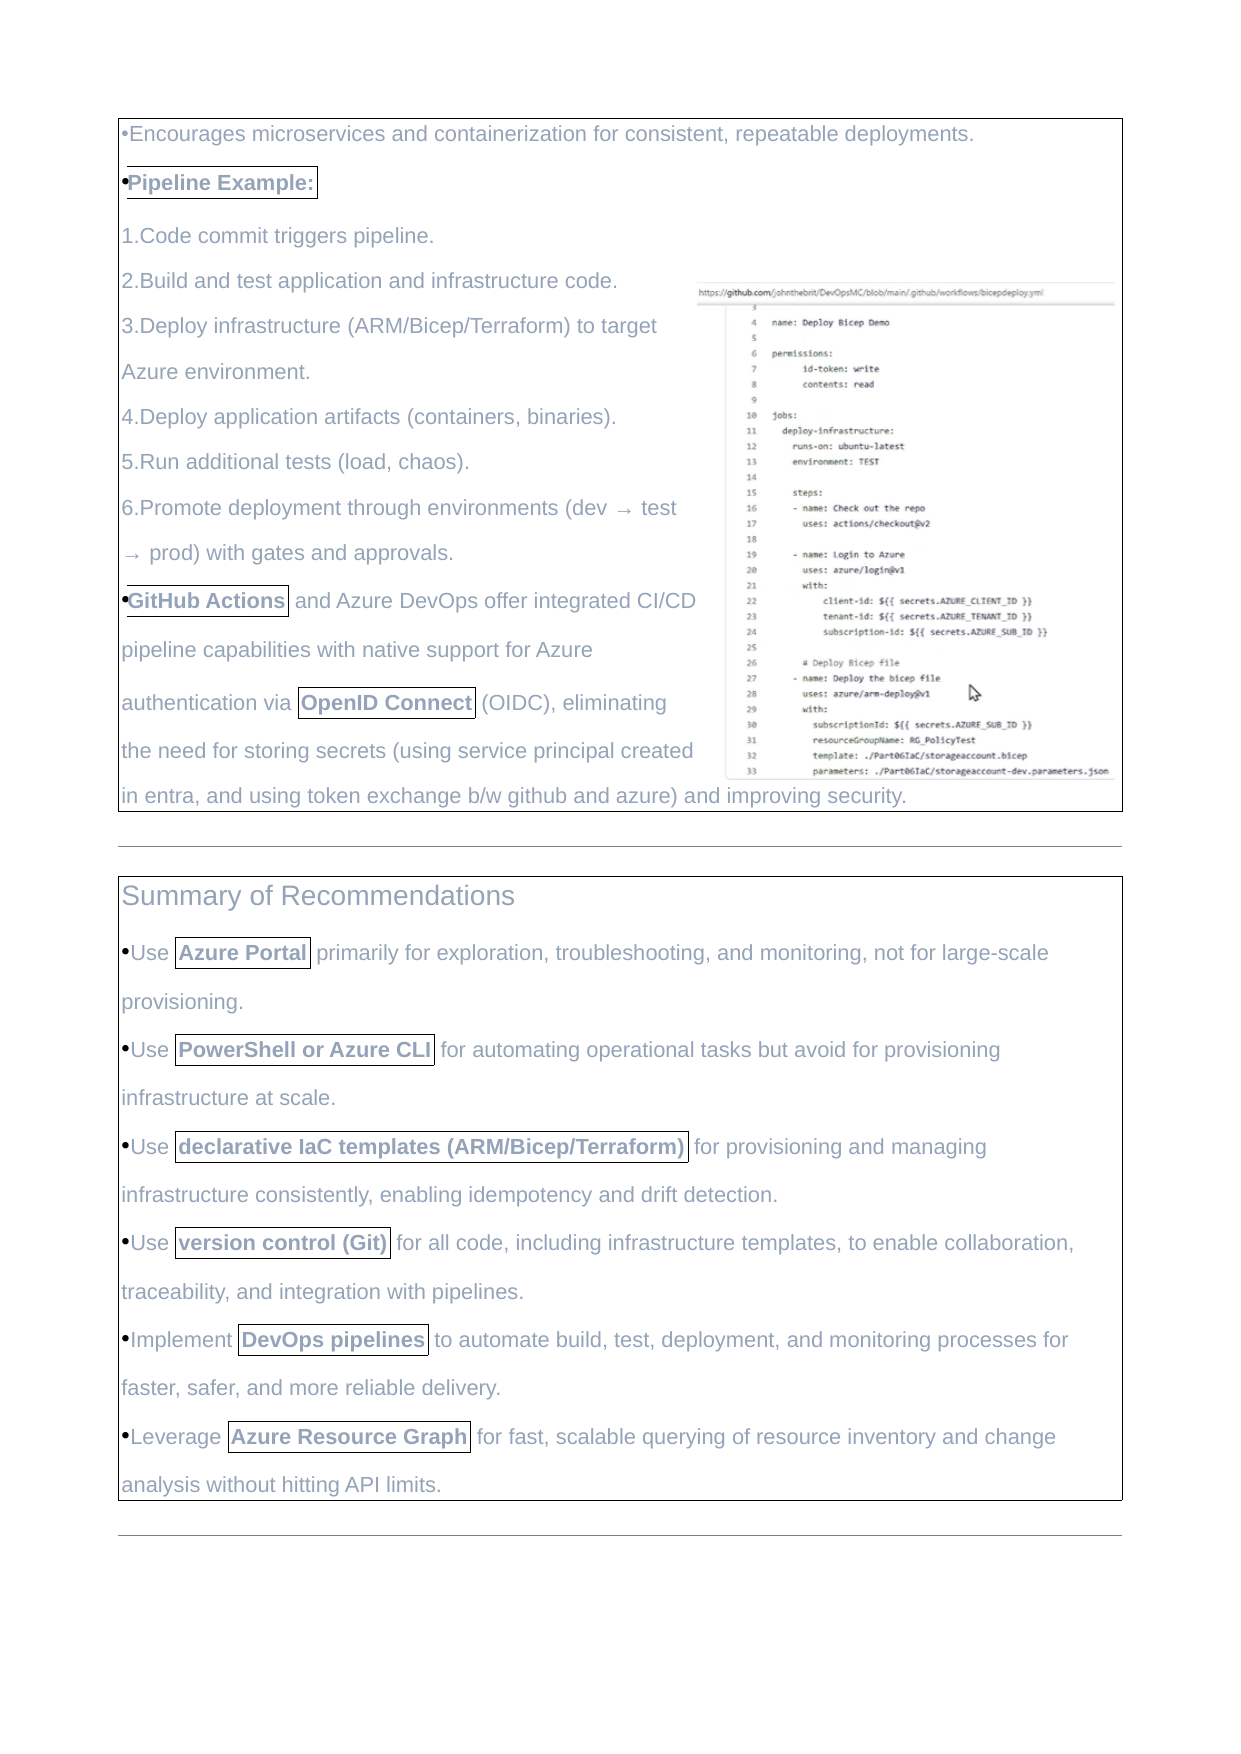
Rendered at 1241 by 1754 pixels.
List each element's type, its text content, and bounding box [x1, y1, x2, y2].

list Implement DevOps pipelines to automate build, test, deployment, and monitoring processes for faster, safer, and more reliable delivery. [119, 1321, 1122, 1401]
list Leverage Azure Resource Graph for fast, scalable querying of resource inventory and change analysis without hitting API limits. [119, 1418, 1122, 1500]
list Run additional tests (load, chaos). [119, 446, 697, 474]
list Use Azure Portal primarily for exploration, troubleshooting, and monitoring, not for large-scale provisioning. [119, 934, 1122, 1014]
list Code commit triggers pipeline. [119, 220, 1122, 248]
list Use PowerShell or Azure CLI for automating operational tasks but avoid for provisioning infrastructure at scale. [119, 1031, 1122, 1111]
list Use declarative IaC templates (ARM/Bicep/Terraform) for provisioning and managing infrastructure consistently, enabling idempotency and drift detection. [119, 1128, 1122, 1207]
list Pipeline Example: [119, 163, 1122, 198]
list Encourages microservices and containerization for consistent, repeatable deployments. [119, 119, 1122, 146]
list Deploy infrastructure (ARM/Bicep/Terraform) to target Azure environment. [119, 310, 697, 384]
list Use version control (Git) for all code, including infrastructure templates, to enable collaboration, traceability, and integration with pipelines. [119, 1224, 1122, 1304]
picture [697, 282, 1115, 780]
list Promote deployment through environments (dev → test → prod) with gates and approvals. [119, 492, 697, 565]
list GitHub Actions and Azure DevOps offer integrated CI/CD pipeline capabilities with native support for Azure authentication via OpenID Connect (OIDC), eliminating the need for storing secrets (using service principal created in entra, and using token exchange b/w github and azure) and improving security. [119, 582, 1122, 811]
list Deploy application artifacts (containers, binaries). [119, 401, 697, 429]
list Build and test application and infrastructure code. [119, 265, 1122, 293]
subtitle Summary of Recommendations [119, 877, 1122, 911]
